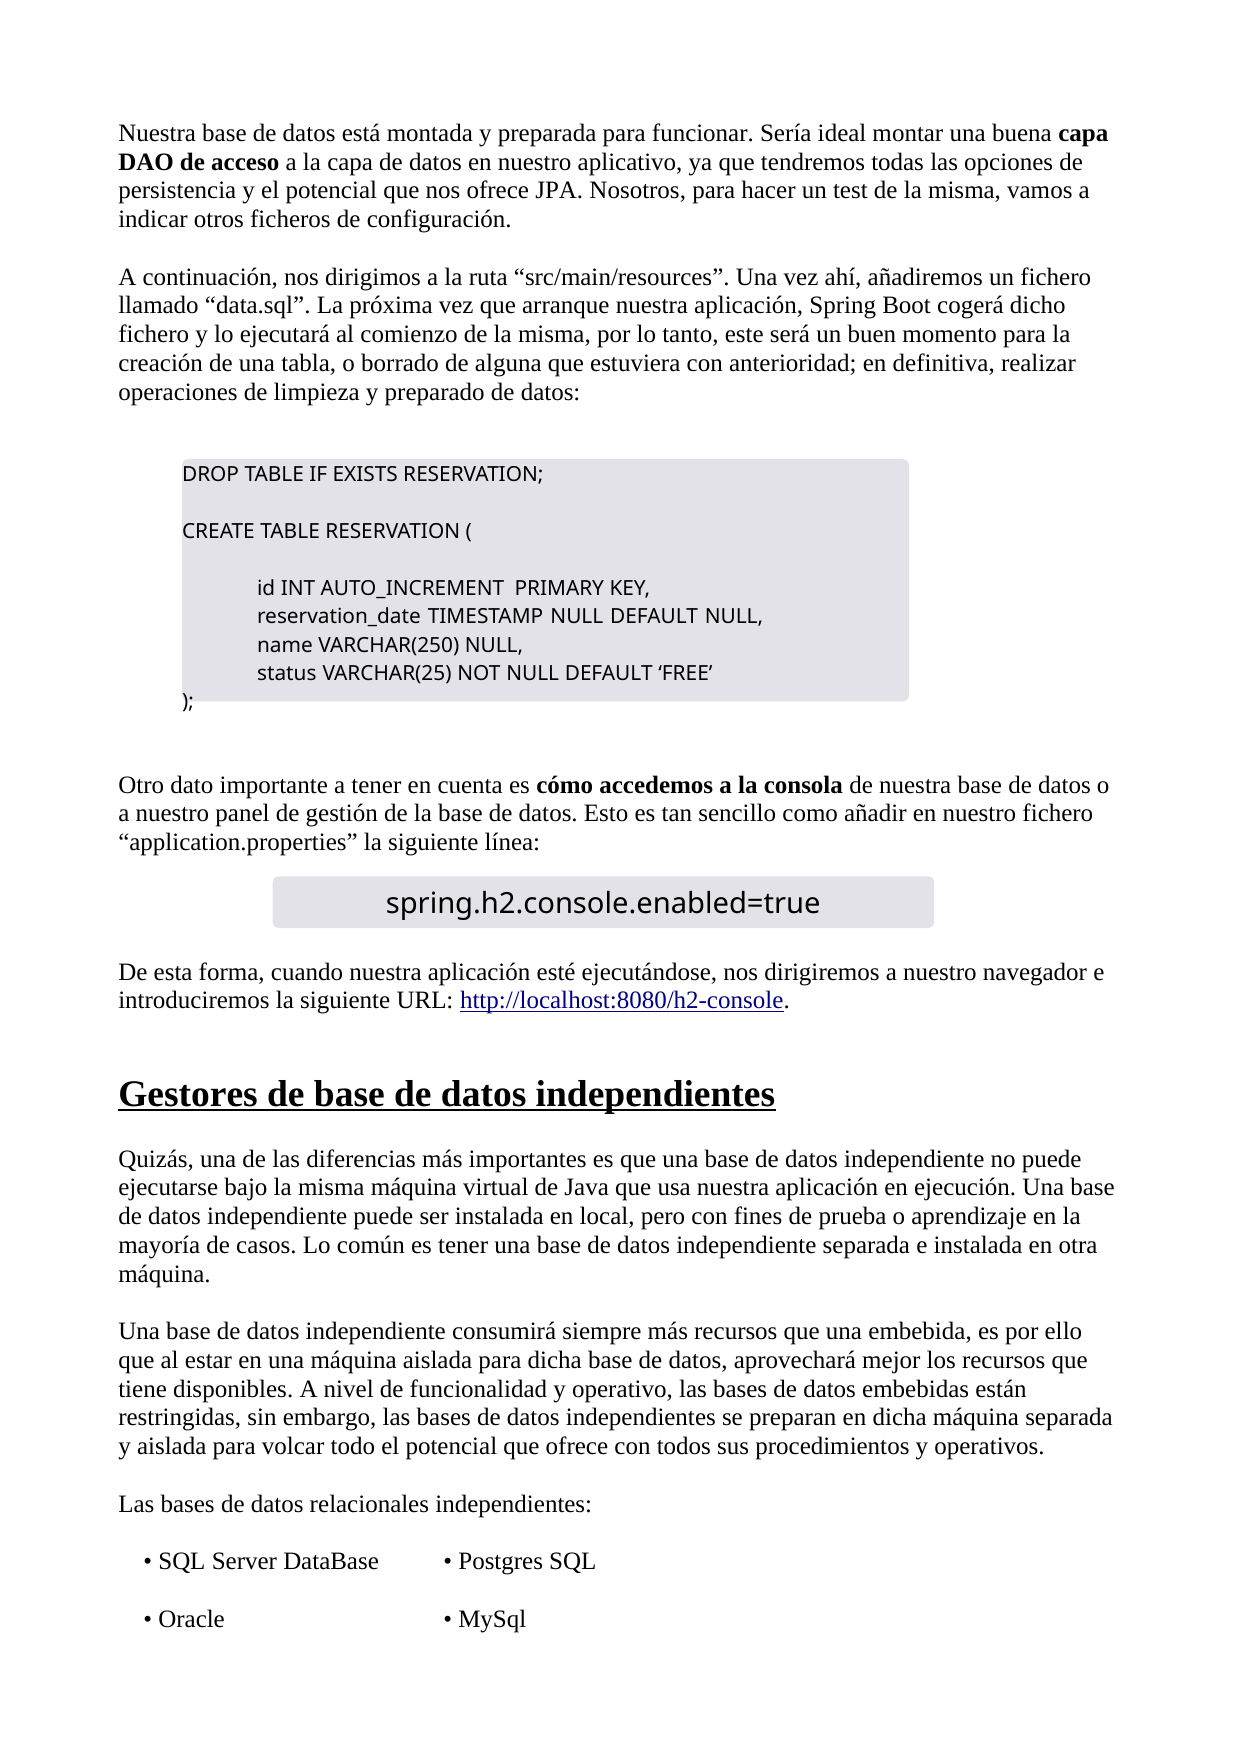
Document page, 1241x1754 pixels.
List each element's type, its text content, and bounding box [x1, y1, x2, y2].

text Otro dato importante a tener en cuenta es cómo accedemos a la consola de nuestra base de datos o a nuestro panel de gestión de la base de datos. Esto es tan sencillo como añadir en nuestro fichero “application.properties” la siguiente línea: [118, 770, 1122, 856]
text Nuestra base de datos está montada y preparada para funcionar. Sería ideal montar una buena capa DAO de acceso a la capa de datos en nuestro aplicativo, ya que tendremos todas las opciones de persistencia y el potencial que nos ofrece JPA. Nosotros, para hacer un test de la misma, vamos a indicar otros ficheros de configuración. [118, 118, 1122, 233]
text • Oracle • MySql [118, 1604, 1122, 1632]
text Gestores de base de datos independientes [118, 1072, 1122, 1115]
text Quizás, una de las diferencias más importantes es que una base de datos independiente no puede ejecutarse bajo la misma máquina virtual de Java que usa nuestra aplicación en ejecución. Una base de datos independiente puede ser instalada en local, pero con fines de prueba o aprendizaje en la mayoría de casos. Lo común es tener una base de datos independiente separada e instalada en otra máquina. [118, 1144, 1122, 1287]
text Las bases de datos relacionales independientes: [118, 1489, 1122, 1517]
text Una base de datos independiente consumirá siempre más recursos que una embebida, es por ello que al estar en una máquina aislada para dicha base de datos, aprovechará mejor los recursos que tiene disponibles. A nivel de funcionalidad y operativo, las bases de datos embebidas están restringidas, sin embargo, las bases de datos independientes se preparan en dicha máquina separada y aislada para volcar todo el potencial que ofrece con todos sus procedimientos y operativos. [118, 1316, 1122, 1460]
text A continuación, nos dirigimos a la ruta “src/main/resources”. Una vez ahí, añadiremos un fichero llamado “data.sql”. La próxima vez que arranque nuestra aplicación, Spring Boot cogerá dicho fichero y lo ejecutará al comienzo de la misma, por lo tanto, este será un buen momento para la creación de una tabla, o borrado de alguna que estuviera con anterioridad; en definitiva, realizar operaciones de limpieza y preparado de datos: [118, 262, 1122, 406]
text • SQL Server DataBase • Postgres SQL [118, 1546, 1122, 1575]
text De esta forma, cuando nuestra aplicación esté ejecutándose, nos dirigiremos a nuestro navegador e introduciremos la siguiente URL: http://localhost:8080/h2-console. [118, 957, 1122, 1014]
